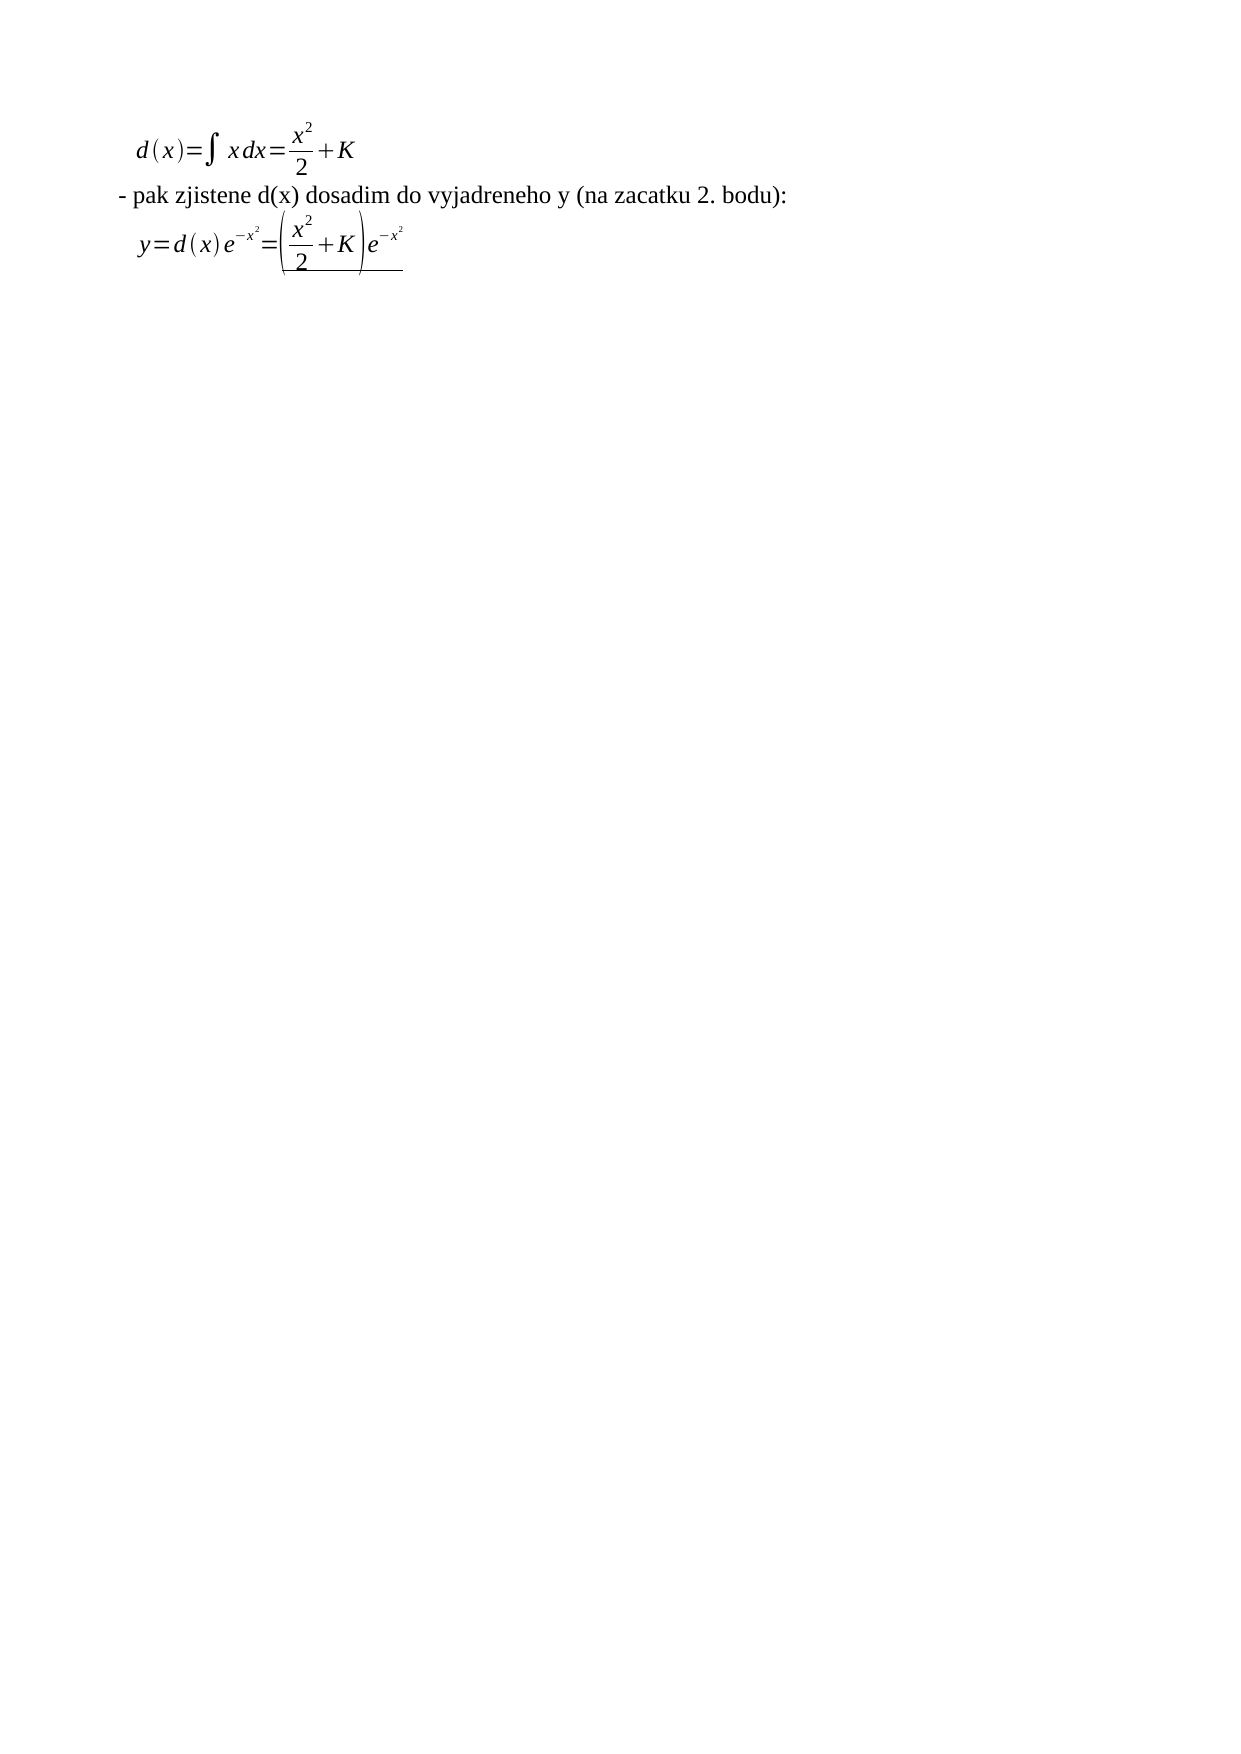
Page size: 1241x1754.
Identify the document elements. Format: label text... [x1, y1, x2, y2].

text - pak zjistene d(x) dosadim do vyjadreneho y (na zacatku 2. bodu): [118, 181, 1122, 209]
